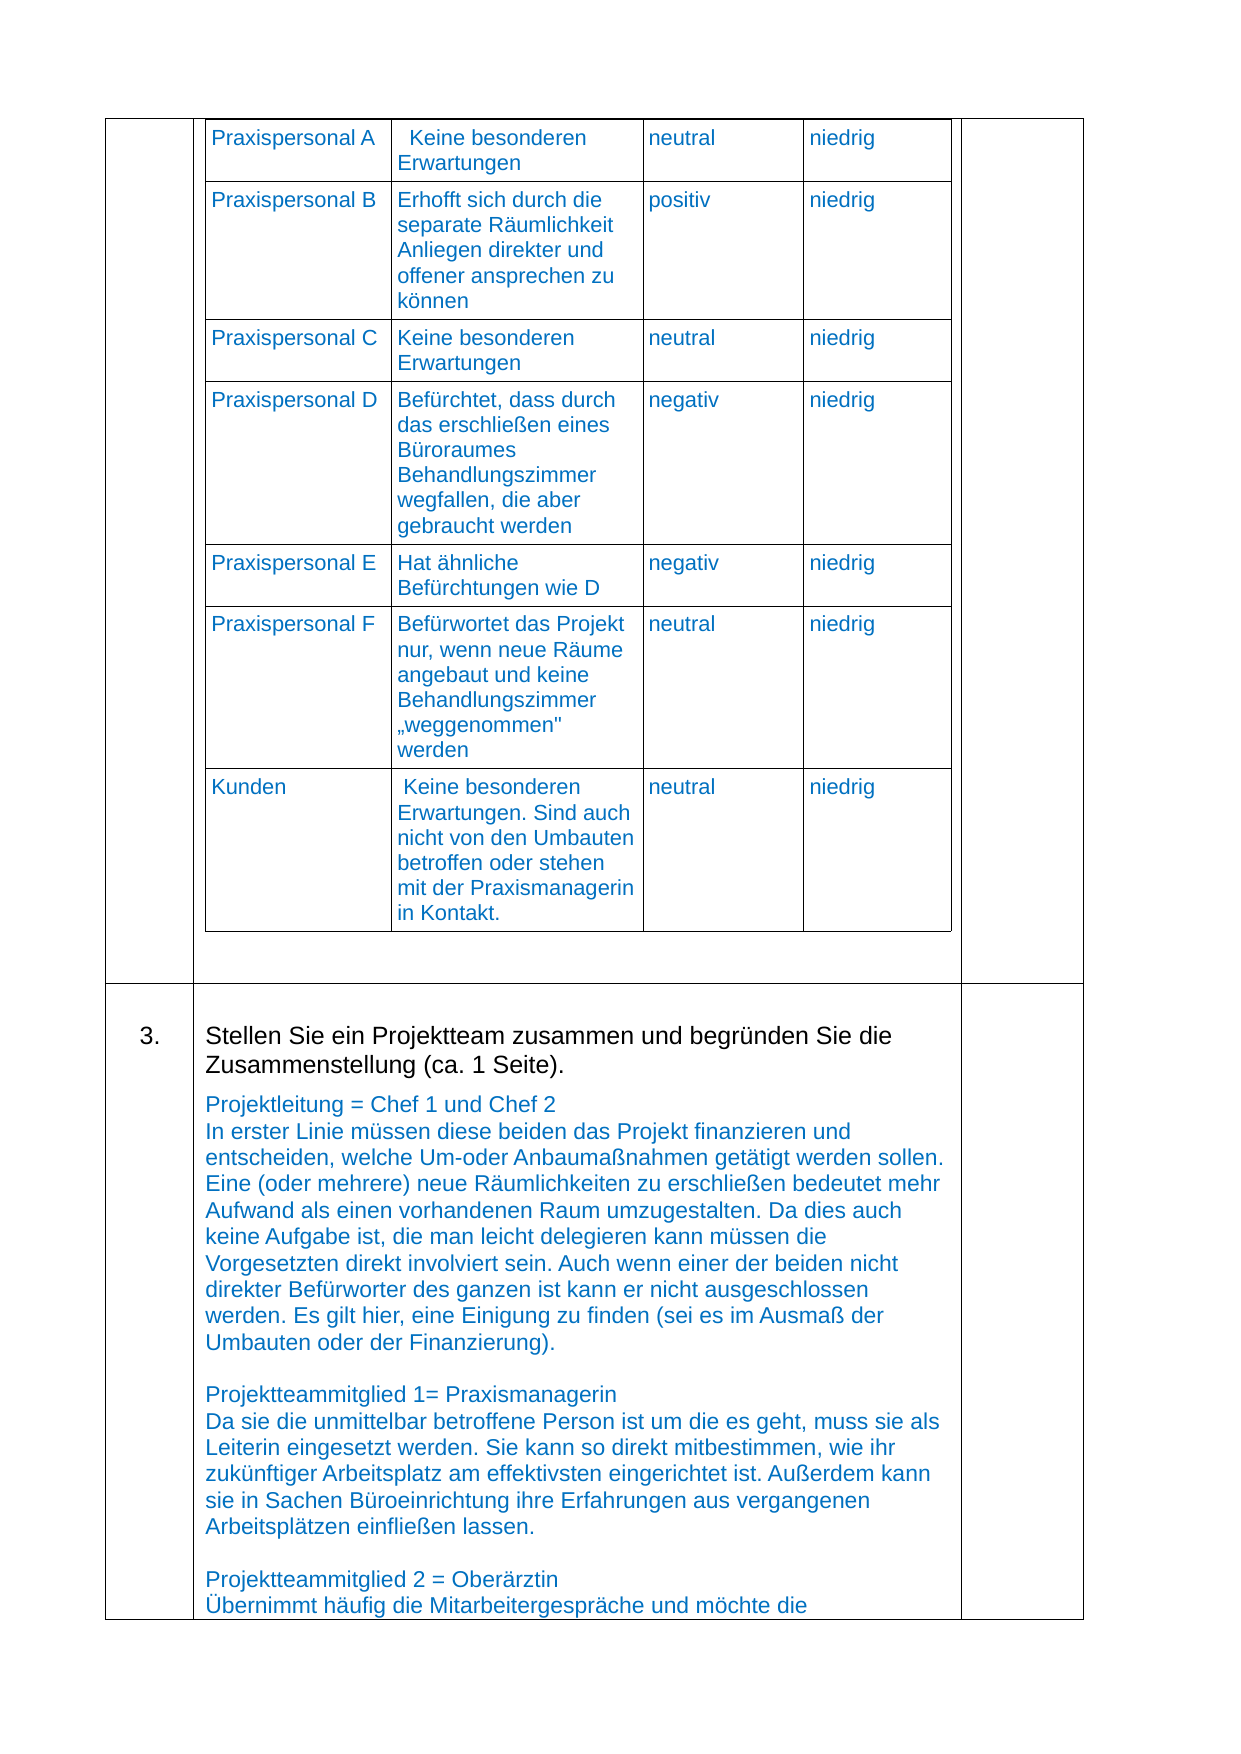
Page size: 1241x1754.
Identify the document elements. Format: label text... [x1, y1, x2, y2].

table_cell [962, 119, 1083, 983]
table_cell niedrig [804, 320, 951, 381]
table_cell niedrig [804, 607, 951, 768]
table_cell niedrig [804, 120, 951, 181]
table_cell neutral [644, 769, 803, 931]
table_cell Praxispersonal D [206, 382, 391, 543]
table_cell Befürchtet, dass durch das erschließen eines Büroraumes Behandlungszimmer wegfallen, die aber gebraucht werden [392, 382, 643, 543]
table_cell Stellen Sie ein Projektteam zusammen und begründen Sie die Zusammenstellung (ca. 1 Seite). Projektleitung = Chef 1 und Chef 2 In erster Linie müssen diese beiden das Projekt finanzieren und entscheiden, welche Um-oder Anbaumaßnahmen getätigt werden sollen. Eine (oder mehrere) neue Räumlichkeiten zu erschließen bedeutet mehr Aufwand als einen vorhandenen Raum umzugestalten. Da dies auch keine Aufgabe ist, die man leicht delegieren kann müssen die Vorgesetzten direkt involviert sein. Auch wenn einer der beiden nicht direkter Befürworter des ganzen ist kann er nicht ausgeschlossen werden. Es gilt hier, eine Einigung zu finden (sei es im Ausmaß der Umbauten oder der Finanzierung). Projektteammitglied 1= Praxismanagerin Da sie die unmittelbar betroffene Person ist um die es geht, muss sie als Leiterin eingesetzt werden. Sie kann so direkt mitbestimmen, wie ihr zukünftiger Arbeitsplatz am effektivsten eingerichtet ist. Außerdem kann sie in Sachen Büroeinrichtung ihre Erfahrungen aus vergangenen Arbeitsplätzen einfließen lassen. Projektteammitglied 2 = Oberärztin Übernimmt häufig die Mitarbeitergespräche und möchte die [194, 984, 961, 1618]
table_cell Keine besonderen Erwartungen. Sind auch nicht von den Umbauten betroffen oder stehen mit der Praxismanagerin in Kontakt. [392, 769, 643, 931]
table_cell neutral [644, 120, 803, 181]
table_cell niedrig [804, 769, 951, 931]
table_cell Keine besonderen Erwartungen [392, 320, 643, 381]
table_cell [106, 119, 193, 983]
table_cell Praxispersonal E [206, 545, 391, 606]
table_cell neutral [644, 320, 803, 381]
table_cell niedrig [804, 382, 951, 543]
table_cell Kunden [206, 769, 391, 931]
table_cell negativ [644, 545, 803, 606]
table_cell positiv [644, 182, 803, 319]
table_cell niedrig [804, 545, 951, 606]
table_cell Erhofft sich durch die separate Räumlichkeit Anliegen direkter und offener ansprechen zu können [392, 182, 643, 319]
table_cell Praxispersonal C [206, 320, 391, 381]
table_cell Praxispersonal B [206, 182, 391, 319]
table_cell neutral [644, 607, 803, 768]
table_cell niedrig [804, 182, 951, 319]
table_cell Keine besonderen Erwartungen [392, 120, 643, 181]
table_cell [194, 119, 961, 983]
table_cell [962, 984, 1083, 1618]
table_cell Praxispersonal F [206, 607, 391, 768]
table_cell Befürwortet das Projekt nur, wenn neue Räume angebaut und keine Behandlungszimmer „weggenommen" werden [392, 607, 643, 768]
table_cell 3. [106, 984, 193, 1618]
table_cell negativ [644, 382, 803, 543]
table_cell Praxispersonal A [206, 120, 391, 181]
table_cell Hat ähnliche Befürchtungen wie D [392, 545, 643, 606]
